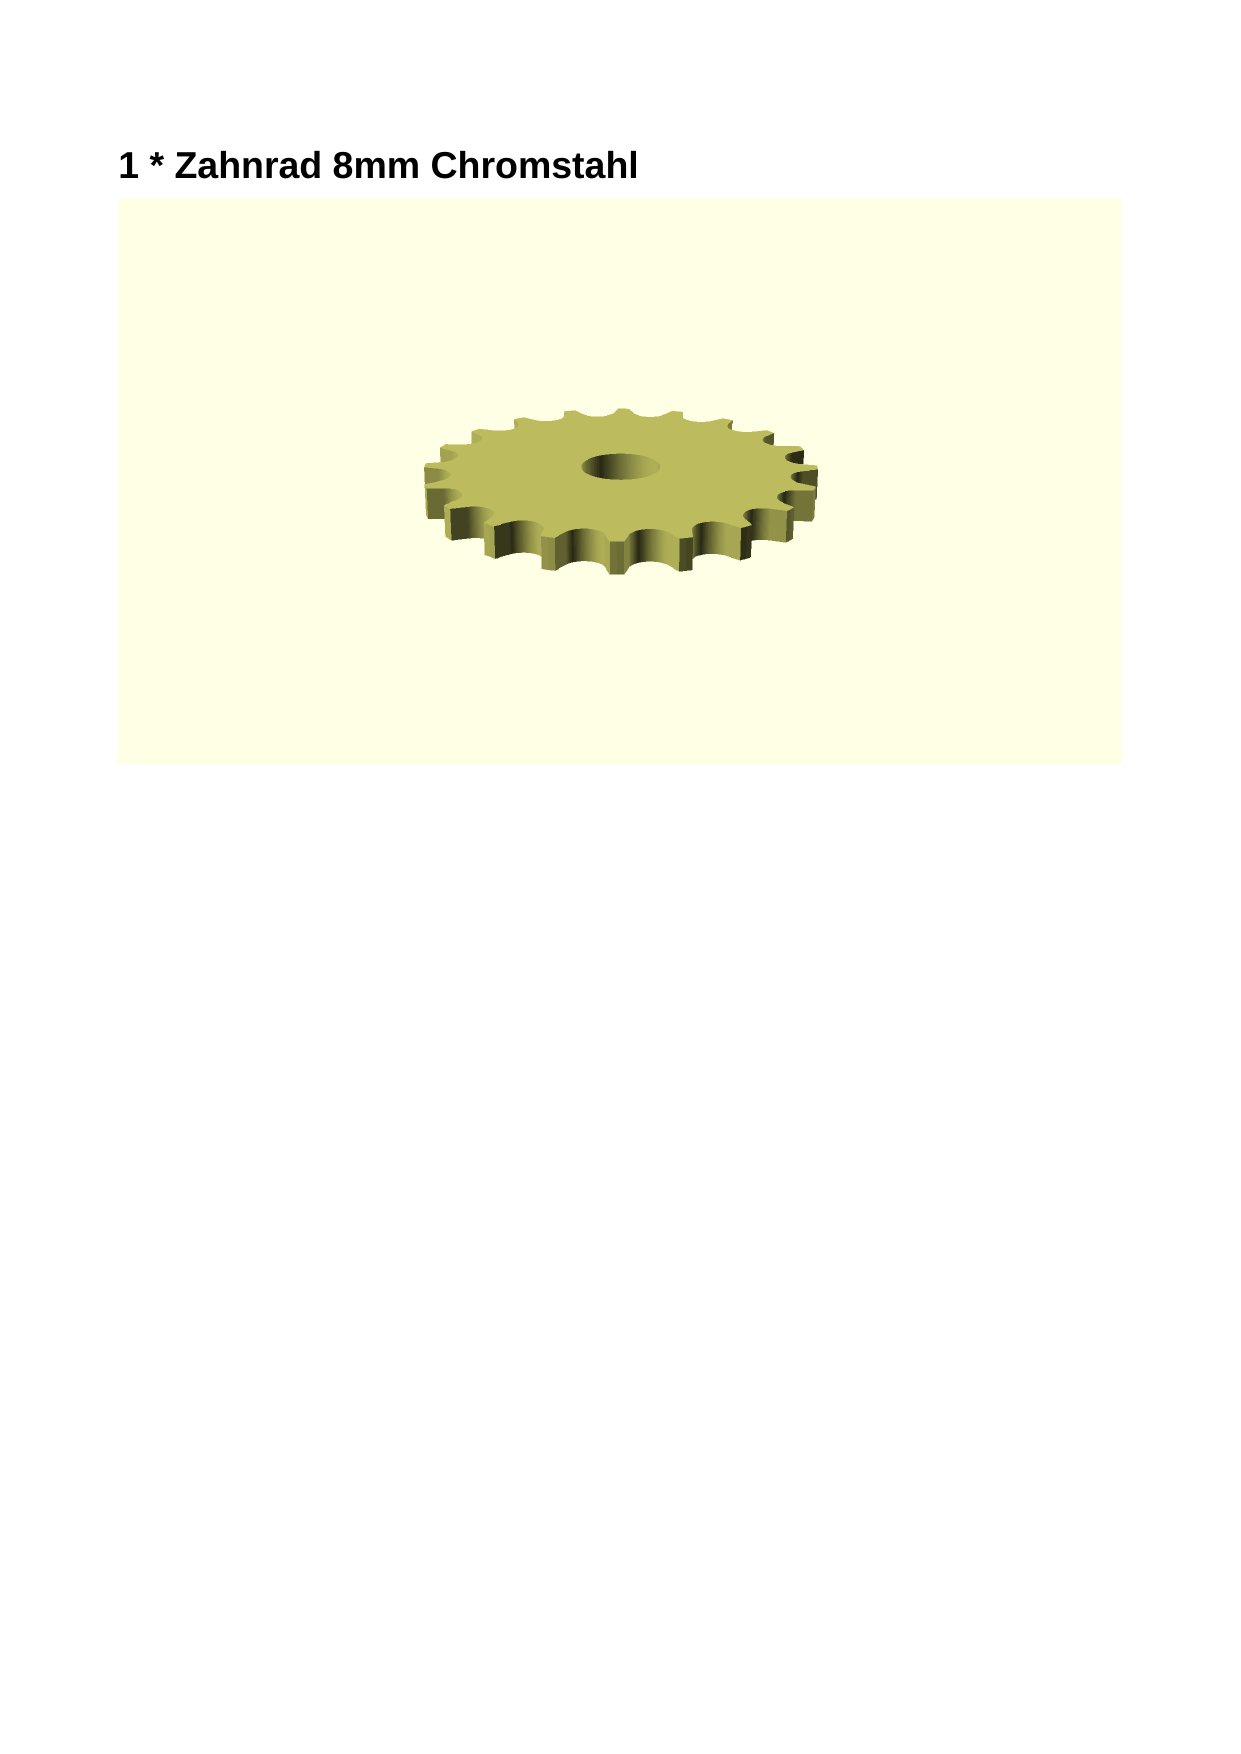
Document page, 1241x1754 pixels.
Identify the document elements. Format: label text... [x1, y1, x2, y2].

subtitle 1 * Zahnrad 8mm Chromstahl [118, 143, 1122, 186]
picture [118, 198, 1123, 764]
